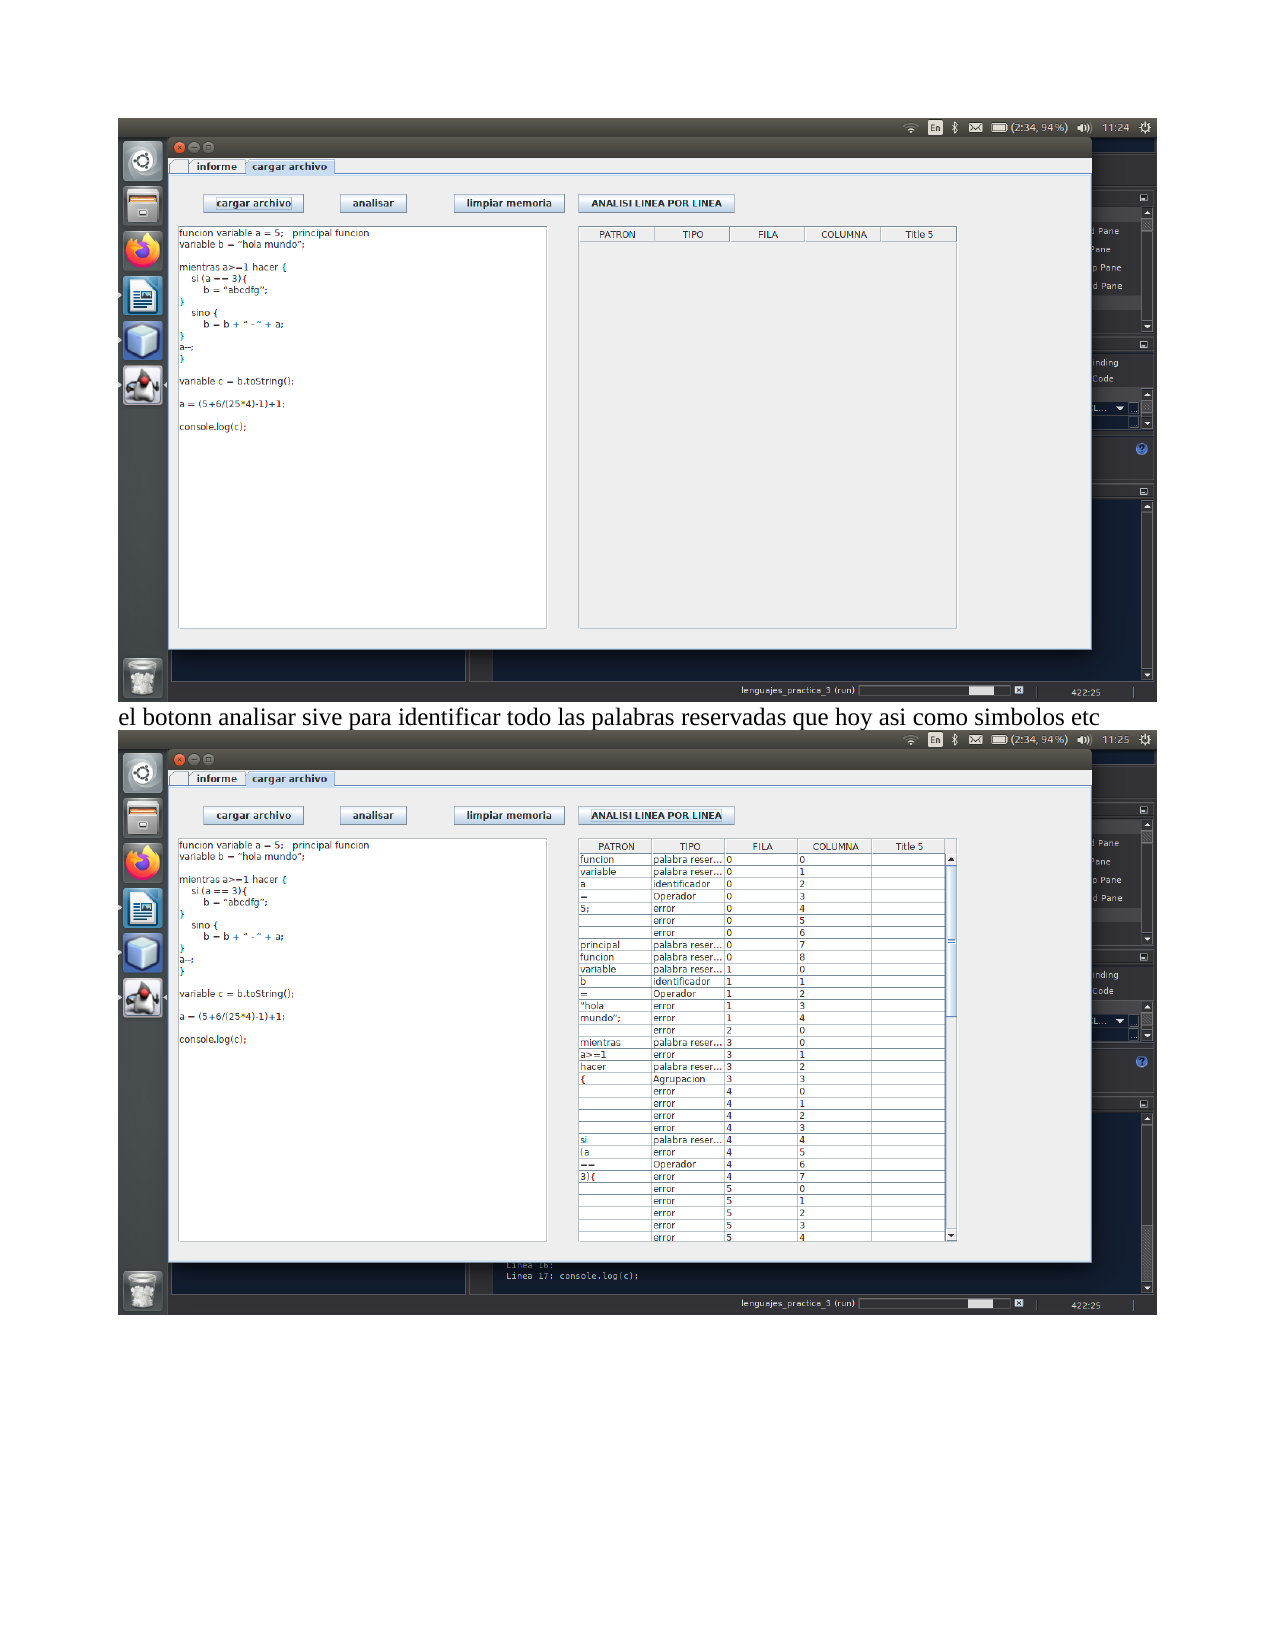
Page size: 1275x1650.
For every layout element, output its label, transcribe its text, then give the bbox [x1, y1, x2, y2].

picture [118, 118, 1157, 702]
picture [118, 730, 1157, 1315]
text el botonn analisar sive para identificar todo las palabras reservadas que hoy asi como simbolos etc [118, 702, 1157, 730]
